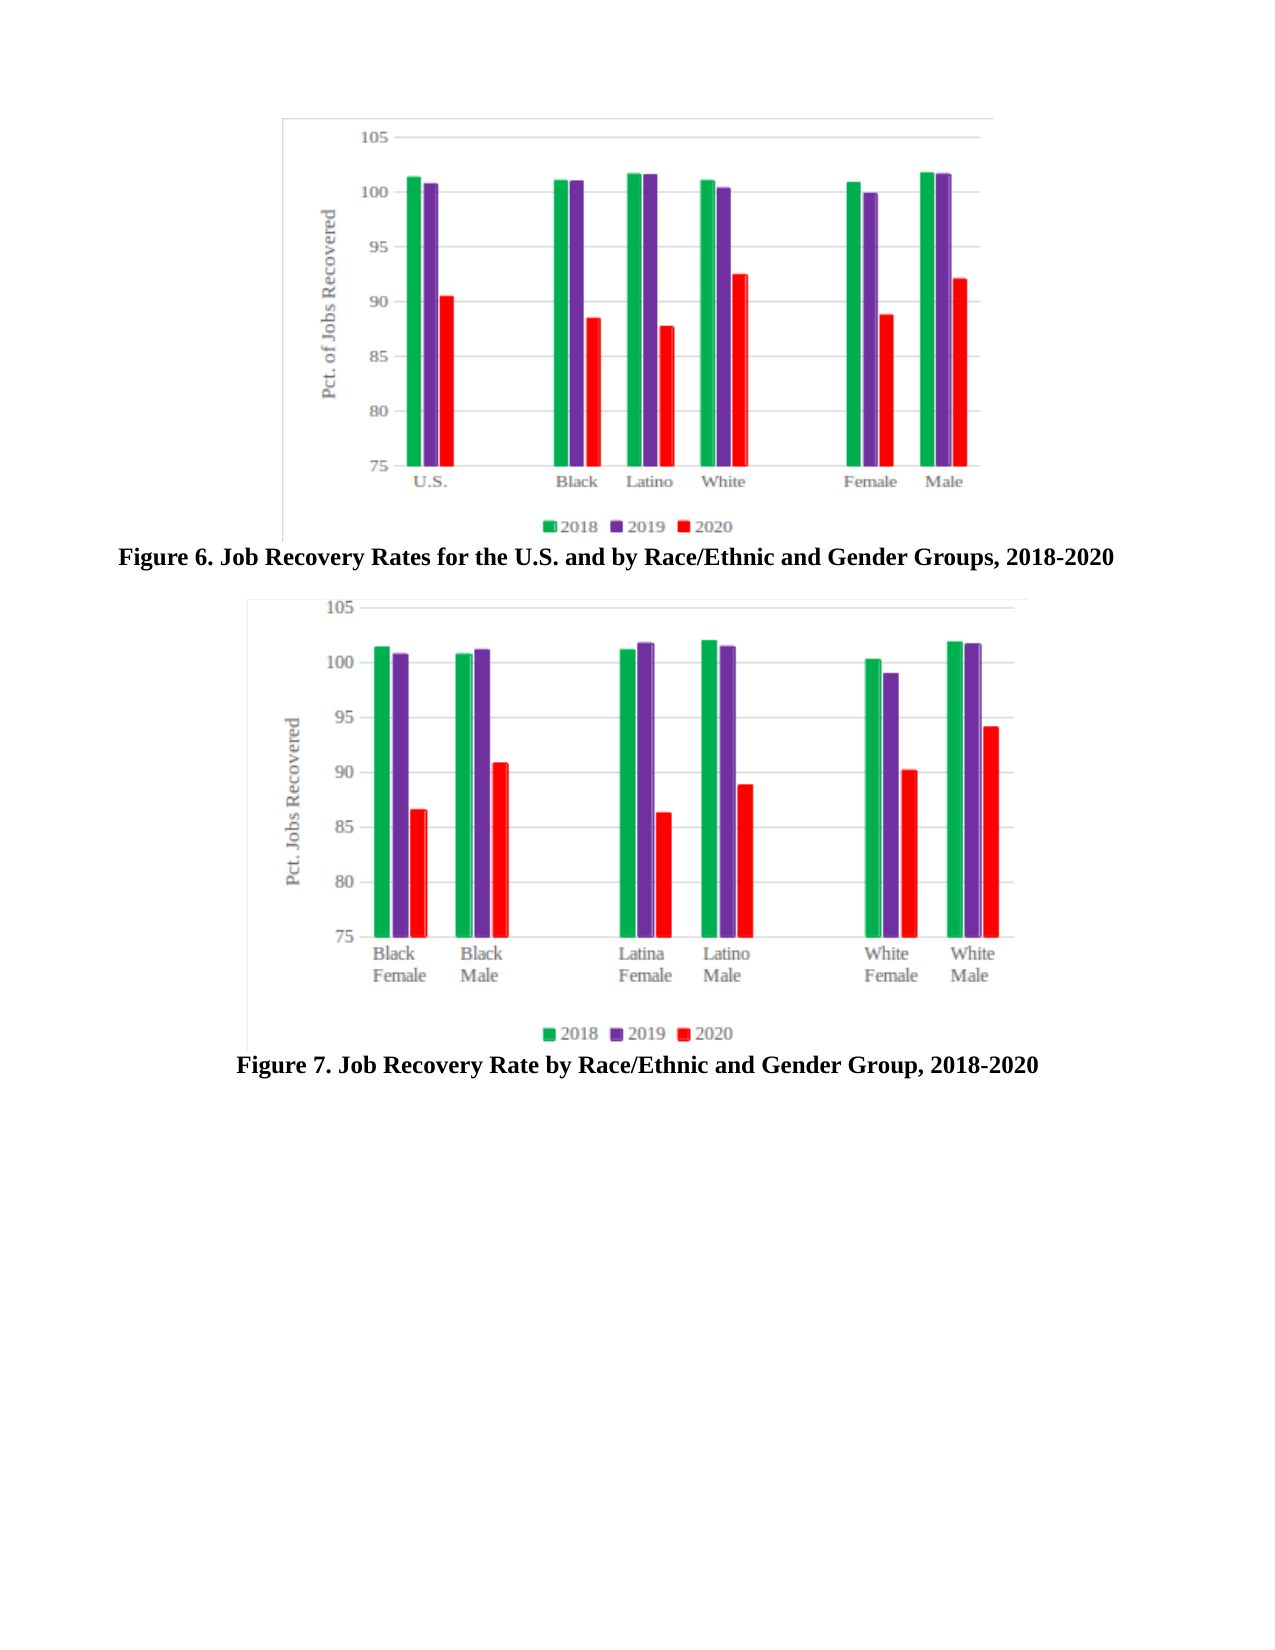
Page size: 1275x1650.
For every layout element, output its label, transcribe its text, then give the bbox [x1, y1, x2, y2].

text Figure 7. Job Recovery Rate by Race/Ethnic and Gender Group, 2018-2020 [118, 1051, 1157, 1079]
text Figure 6. Job Recovery Rates for the U.S. and by Race/Ethnic and Gender Groups, 2018-2020 [118, 542, 1157, 570]
picture [282, 118, 993, 542]
picture [246, 599, 1029, 1051]
